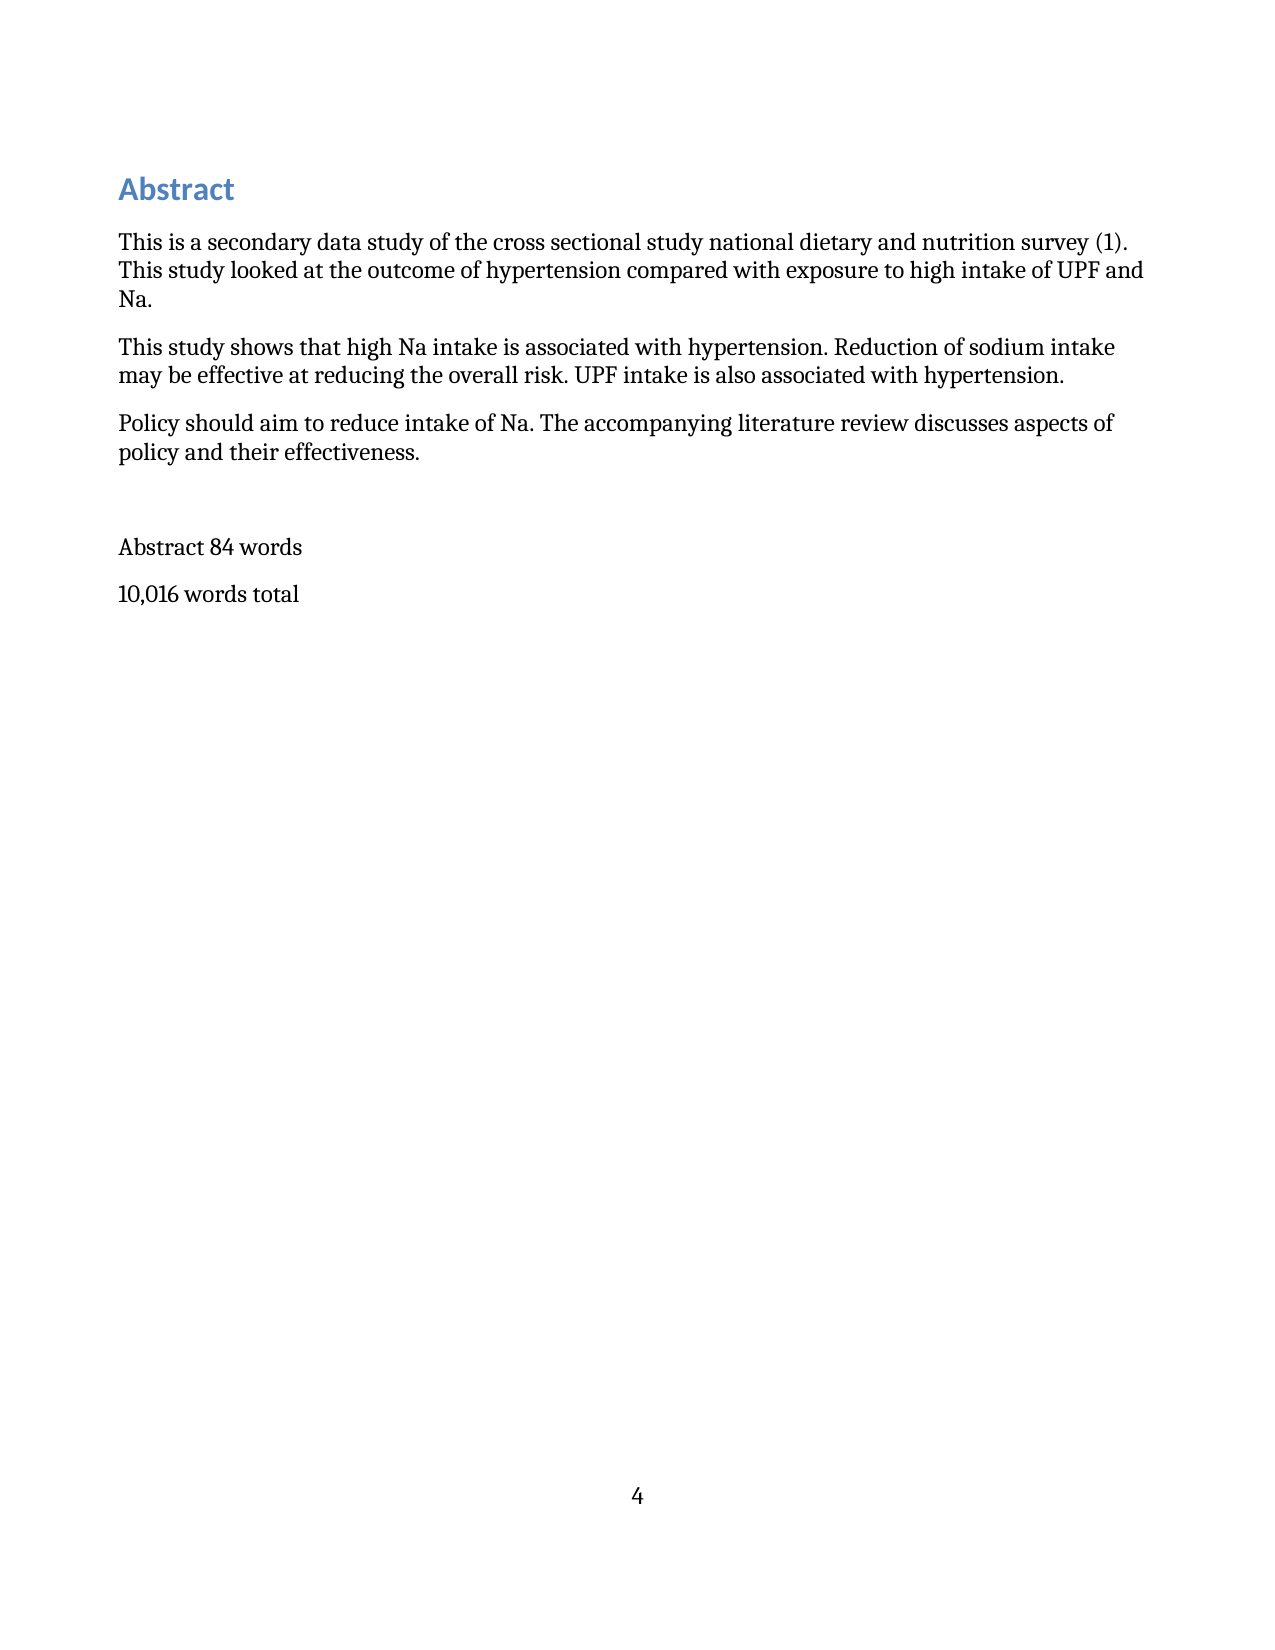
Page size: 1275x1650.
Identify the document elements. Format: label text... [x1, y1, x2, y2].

text Policy should aim to reduce intake of Na. The accompanying literature review discusses aspects of policy and their effectiveness. [118, 409, 1157, 466]
text This is a secondary data study of the cross sectional study national dietary and nutrition survey (1). This study looked at the outcome of hypertension compared with exposure to high intake of UPF and Na. [118, 228, 1157, 314]
text Abstract 84 words [118, 533, 1157, 561]
text This study shows that high Na intake is associated with hypertension. Reduction of sodium intake may be effective at reducing the overall risk. UPF intake is also associated with hypertension. [118, 333, 1157, 390]
subtitle Abstract [118, 168, 1157, 209]
text 10,016 words total [118, 580, 1157, 609]
